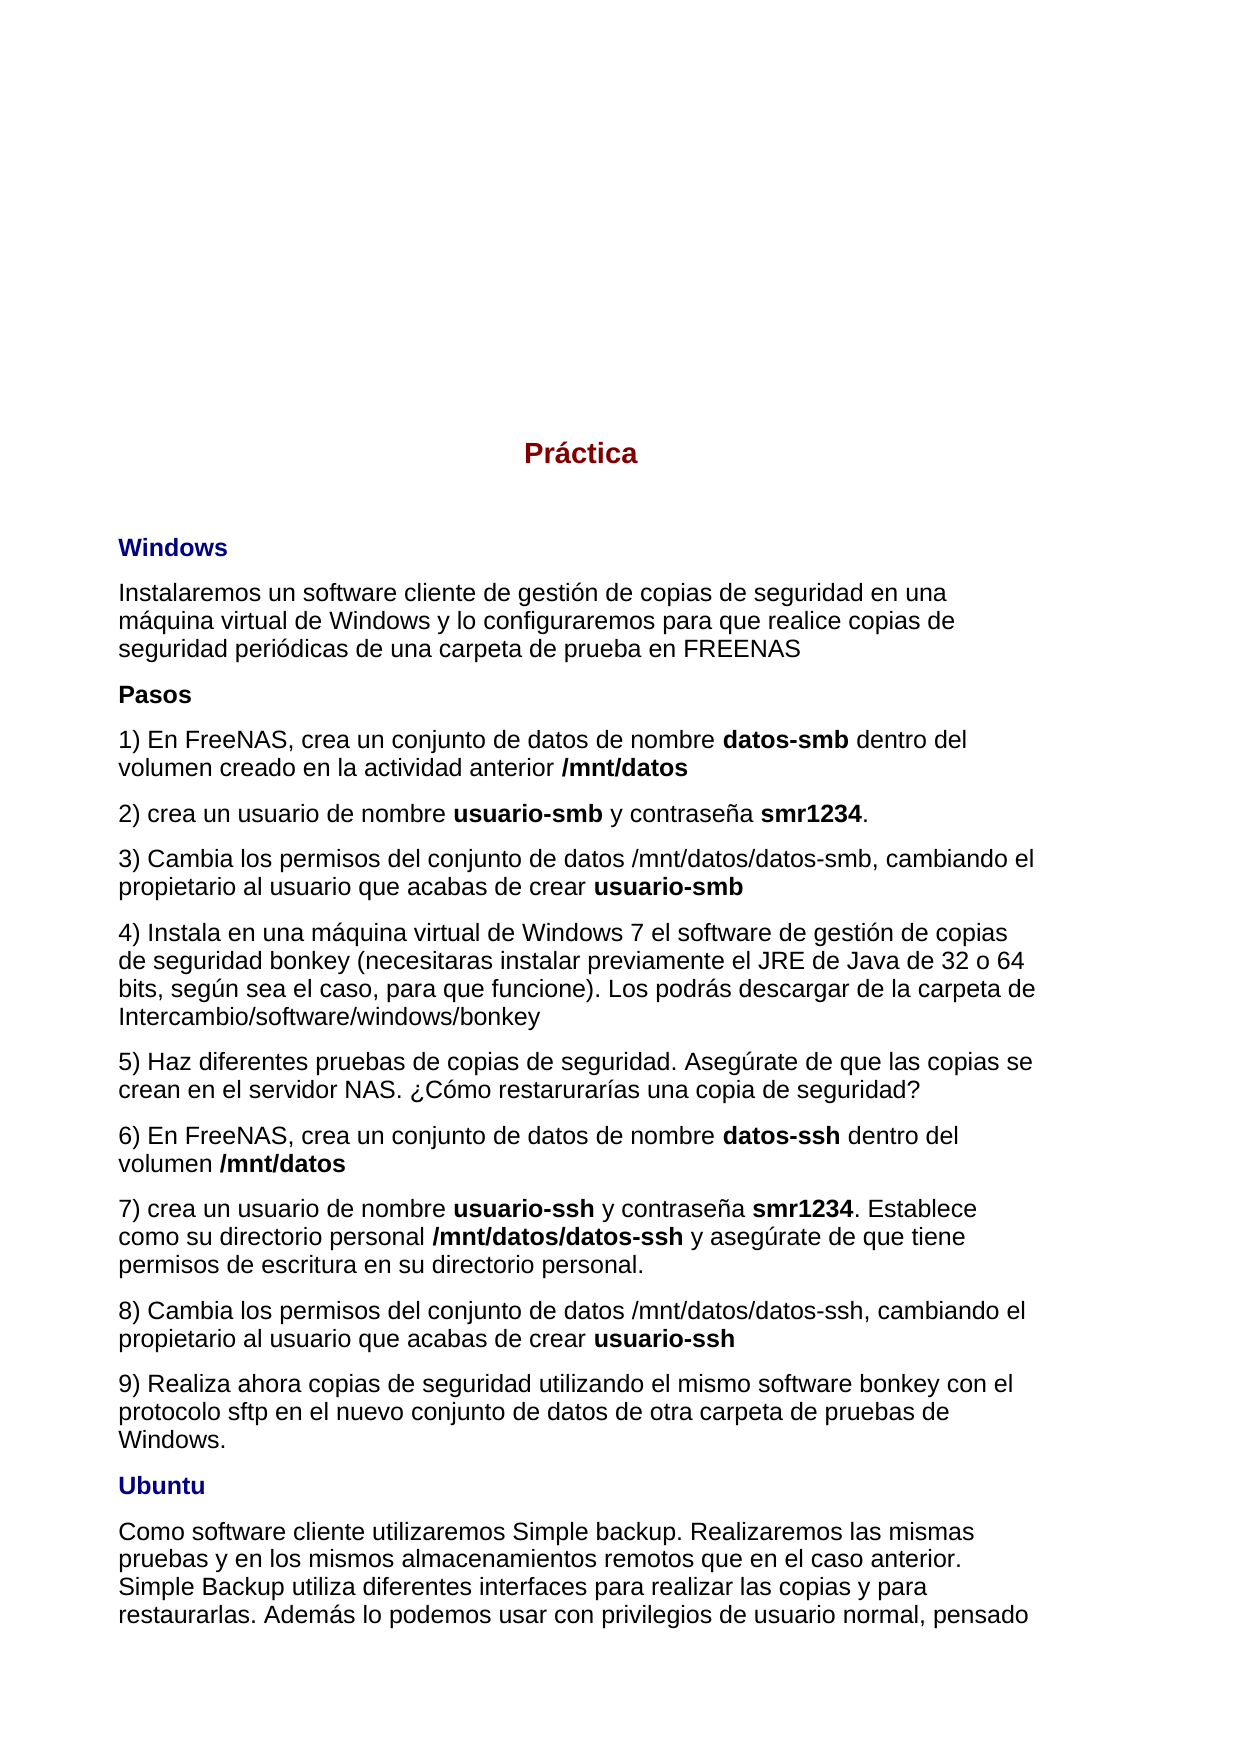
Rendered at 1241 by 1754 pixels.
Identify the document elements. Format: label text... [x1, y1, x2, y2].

text Como software cliente utilizaremos Simple backup. Realizaremos las mismas pruebas y en los mismos almacenamientos remotos que en el caso anterior. Simple Backup utiliza diferentes interfaces para realizar las copias y para restaurarlas. Además lo podemos usar con privilegios de usuario normal, pensado [118, 1517, 1043, 1629]
text 4) Instala en una máquina virtual de Windows 7 el software de gestión de copias de seguridad bonkey (necesitaras instalar previamente el JRE de Java de 32 o 64 bits, según sea el caso, para que funcione). Los podrás descargar de la carpeta de Intercambio/software/windows/bonkey [118, 919, 1043, 1031]
text 2) crea un usuario de nombre usuario-smb y contraseña smr1234. [118, 800, 1043, 828]
text 6) En FreeNAS, crea un conjunto de datos de nombre datos-ssh dentro del volumen /mnt/datos [118, 1122, 1043, 1178]
text 1) En FreeNAS, crea un conjunto de datos de nombre datos-smb dentro del volumen creado en la actividad anterior /mnt/datos [118, 726, 1043, 782]
text 7) crea un usuario de nombre usuario-ssh y contraseña smr1234. Establece como su directorio personal /mnt/datos/datos-ssh y asegúrate de que tiene permisos de escritura en su directorio personal. [118, 1195, 1043, 1279]
text Pasos [118, 681, 1043, 708]
text Windows [118, 533, 1043, 561]
text 9) Realiza ahora copias de seguridad utilizando el mismo software bonkey con el protocolo sftp en el nuevo conjunto de datos de otra carpeta de pruebas de Windows. [118, 1370, 1043, 1454]
text 8) Cambia los permisos del conjunto de datos /mnt/datos/datos-ssh, cambiando el propietario al usuario que acabas de crear usuario-ssh [118, 1297, 1043, 1353]
text Práctica [118, 437, 1043, 470]
text Ubuntu [118, 1472, 1043, 1500]
text 3) Cambia los permisos del conjunto de datos /mnt/datos/datos-smb, cambiando el propietario al usuario que acabas de crear usuario-smb [118, 845, 1043, 901]
text 5) Haz diferentes pruebas de copias de seguridad. Asegúrate de que las copias se crean en el servidor NAS. ¿Cómo restarurarías una copia de seguridad? [118, 1048, 1043, 1104]
text Instalaremos un software cliente de gestión de copias de seguridad en una máquina virtual de Windows y lo configuraremos para que realice copias de seguridad periódicas de una carpeta de prueba en FREENAS [118, 579, 1043, 663]
